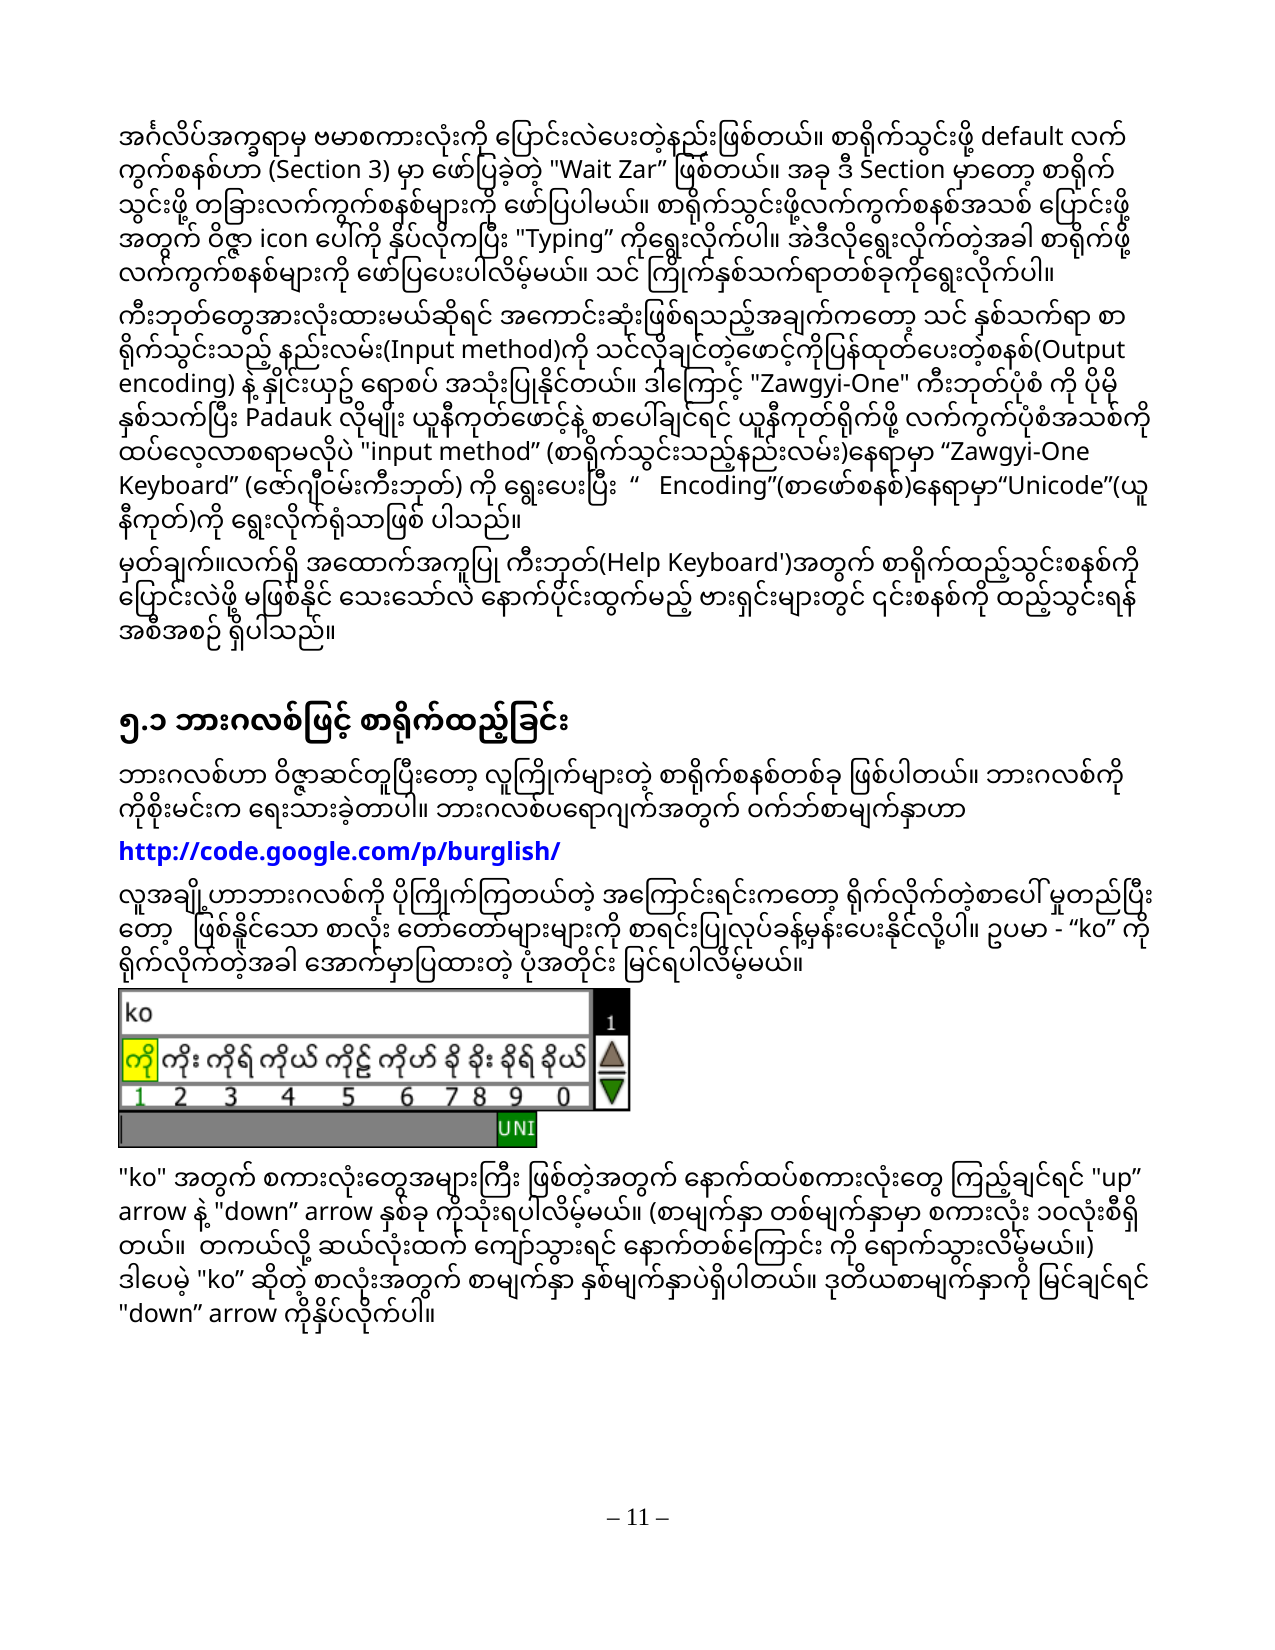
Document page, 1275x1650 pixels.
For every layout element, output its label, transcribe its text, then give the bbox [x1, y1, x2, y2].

text ဘားဂလစ်ဟာ ဝိဇ္ဇာဆင်တူပြီးတော့ လူကြိုက်များတဲ့ စာရိုက်စနစ်တစ်ခု ဖြစ်ပါတယ်။ ဘားဂလစ်ကို ကိုစိုးမင်းက ရေးသားခဲ့တာပါ။ ဘားဂလစ်ပရောဂျက်အတွက် ဝက်ဘ်စာမျက်နှာဟာ [118, 757, 1157, 825]
text မှတ်ချက်။လက်ရှိ အထောက်အကူပြု ကီးဘုတ်(Help Keyboard')အတွက် စာရိုက်ထည့်သွင်းစနစ်ကို ပြောင်းလဲဖို့ မဖြစ်နိုင် သေးသော်လဲ နောက်ပိုင်းထွက်မည့် ဗားရှင်းများတွင် ၎င်းစနစ်ကို ထည့်သွင်းရန်အစီအစဉ် ရှိပါသည်။ [118, 545, 1157, 647]
text "ko" အတွက် စကားလုံးတွေအများကြီး ဖြစ်တဲ့အတွက် နောက်ထပ်စကားလုံးတွေ ကြည့်ချင်ရင် "up” arrow နဲ့ "down” arrow နှစ်ခု ကိုသုံးရပါလိမ့်မယ်။ (စာမျက်နှာ တစ်မျက်နှာမှာ စကားလုံး ၁၀လုံးစီရှိတယ်။ တကယ်လို့ ဆယ်လုံးထက် ကျော်သွားရင် နောက်တစ်ကြောင်း ကို ရောက်သွားလိမ့်မယ်။) ဒါပေမဲ့ "ko” ဆိုတဲ့ စာလုံးအတွက် စာမျက်နှာ နှစ်မျက်နှာပဲရှိပါတယ်။ ဒုတိယစာမျက်နှာကို မြင်ချင်ရင် "down” arrow ကိုနှိပ်လိုက်ပါ။ [118, 988, 1157, 1330]
text လူအချို့ဟာဘားဂလစ်ကို ပိုကြိုက်ကြတယ်တဲ့ အကြောင်းရင်းကတော့ ရိုက်လိုက်တဲ့စာပေါ် မှုတည်ပြီးတော့ ဖြစ်နိူင်သော စာလုံး တော်တော်များများကို စာရင်းပြုလုပ်ခန့်မှန်းပေးနိုင်လို့ပါ။ ဥပမာ - “ko” ကို ရိုက်လိုက်တဲ့အခါ အောက်မှာပြထားတဲ့ ပုံအတိုင်း မြင်ရပါလိမ့်မယ်။ [118, 877, 1157, 979]
text အင်္ဂလိပ်အက္ခရာမှ ဗမာစကားလုံးကို ပြောင်းလဲပေးတဲ့နည်းဖြစ်တယ်။ စာရိုက်သွင်းဖို့ default လက်ကွက်စနစ်ဟာ (Section 3) မှာ ဖော်ပြခဲ့တဲ့ "Wait Zar” ဖြစ်တယ်။ အခု ဒီ Section မှာတော့ စာရိုက်သွင်းဖို့ တခြားလက်ကွက်စနစ်များကို ဖော်ပြပါမယ်။ စာရိုက်သွင်းဖို့လက်ကွက်စနစ်အသစ် ပြောင်းဖို့အတွက် ဝိဇ္ဇာ icon ပေါ်ကို နှိပ်လိုကပြီး "Typing” ကိုရွေးလိုက်ပါ။ အဲဒီလိုရွေးလိုက်တဲ့အခါ စာရိုက်ဖို့လက်ကွက်စနစ်များကို ဖော်ပြပေးပါလိမ့်မယ်။ သင် ကြိုက်နှစ်သက်ရာတစ်ခုကိုရွေးလိုက်ပါ။ [118, 118, 1157, 288]
text ကီးဘုတ်တွေအားလုံးထားမယ်ဆိုရင် အကောင်းဆုံးဖြစ်ရသည့်အချက်ကတော့ သင် နှစ်သက်ရာ စာရိုက်သွင်းသည့် နည်းလမ်း(Input method)ကို သင်လိုချင်တဲ့ဖောင့်ကိုပြန်ထုတ်ပေးတဲ့စနစ်(Output encoding) နဲ့ နှိုင်းယှဥ် ရောစပ် အသုံးပြုနိုင်တယ်။ ဒါကြောင့် "Zawgyi-One" ကီးဘုတ်ပုံစံ ကို ပိုမို နှစ်သက်ပြီး Padauk လိုမျိုး ယူနီကုတ်ဖောင့်နဲ့ စာပေါ်ချင်ရင် ယူနီကုတ်ရိုက်ဖို့ လက်ကွက်ပုံစံအသစ်ကို ထပ်လေ့လာစရာမလိုပဲ "input method” (စာရိုက်သွင်းသည့်နည်းလမ်း)နေရာမှာ “Zawgyi-One Keyboard” (ဇော်ဂျီဝမ်းကီးဘုတ်) ကို ရွေးပေးပြီး “ Encoding”(စာဖော်စနစ်)နေရာမှာ“Unicode”(ယူနီကုတ်)ကို ရွေးလိုက်ရုံသာဖြစ် ပါသည်။ [118, 297, 1157, 536]
text http://code.google.com/p/burglish/ [118, 834, 1157, 868]
picture [118, 988, 631, 1148]
subtitle ၅.၁ ဘားဂလစ်ဖြင့် စာရိုက်ထည့်ခြင်း [118, 699, 1157, 739]
